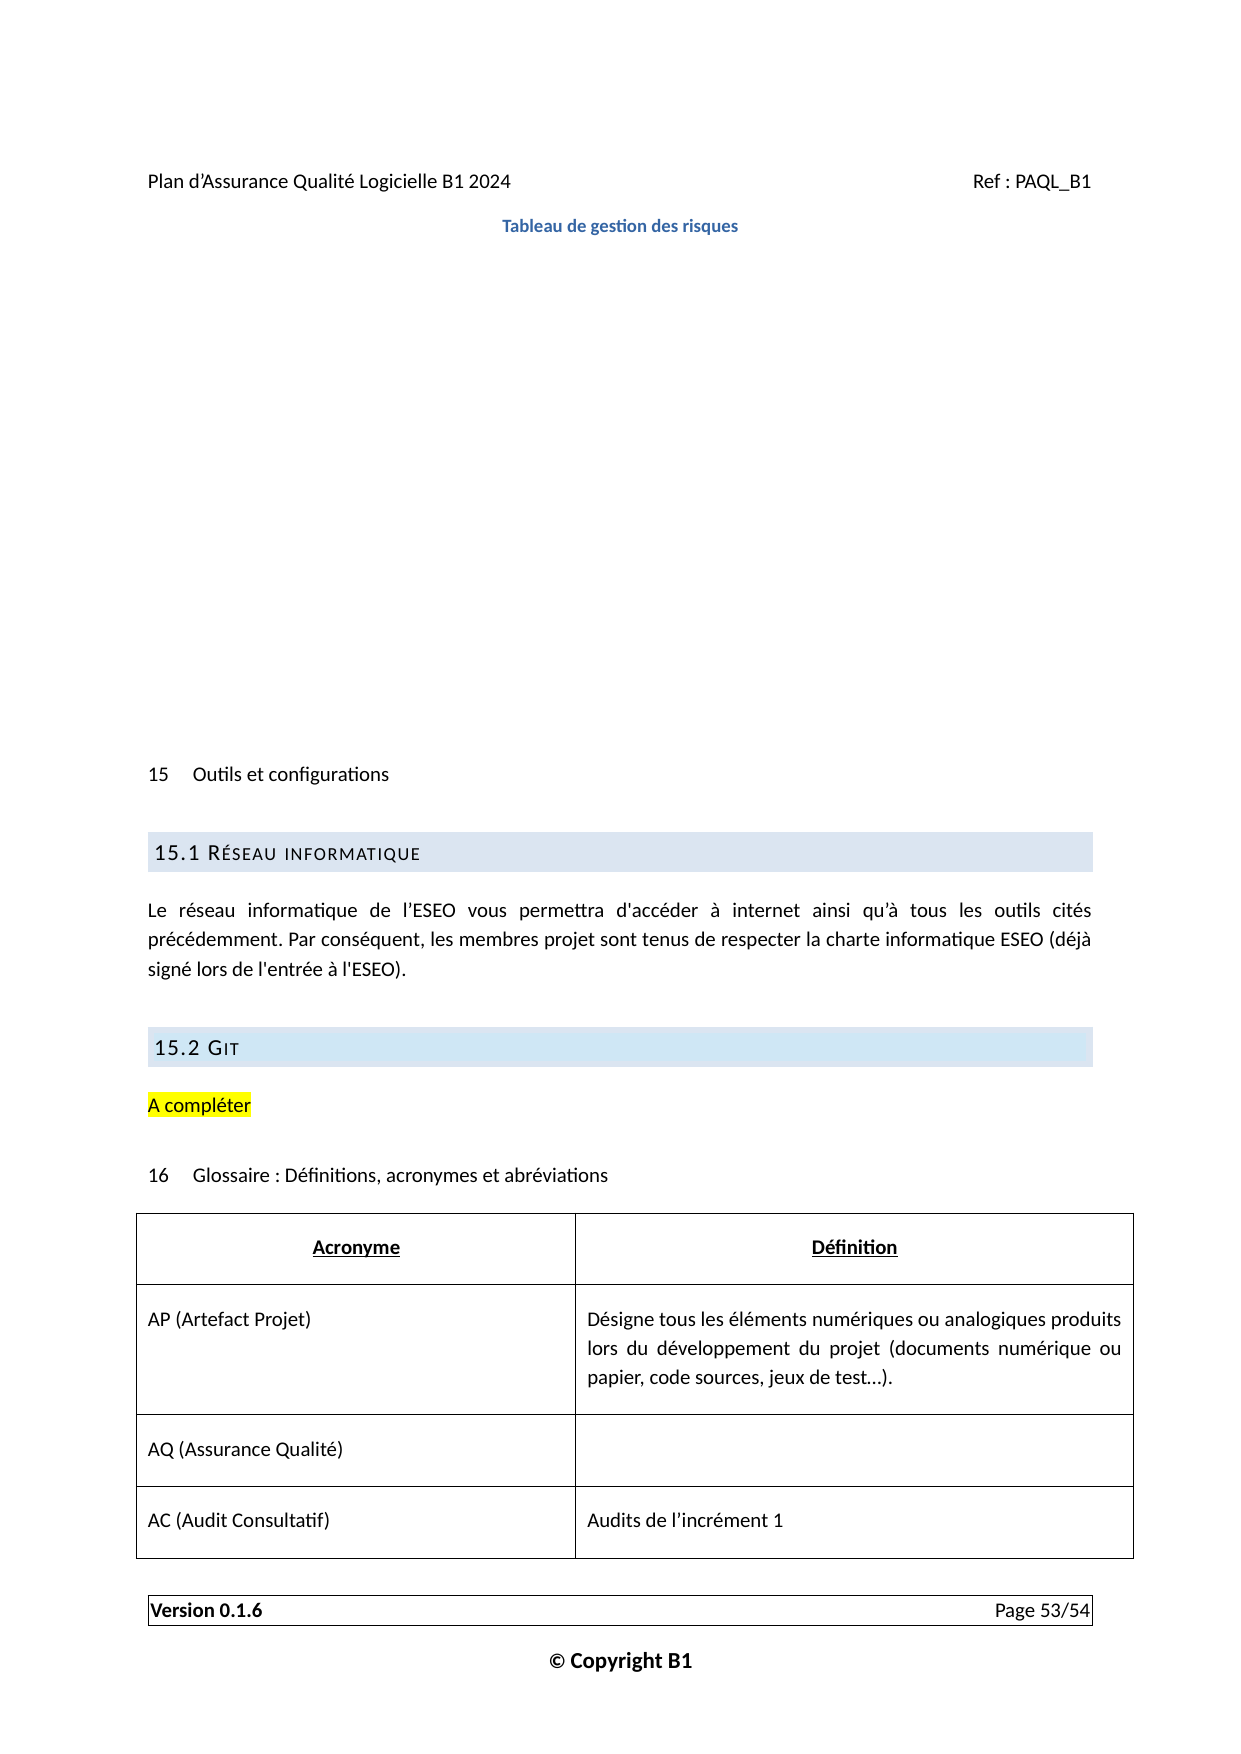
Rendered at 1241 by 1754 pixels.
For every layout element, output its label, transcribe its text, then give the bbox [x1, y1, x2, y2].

list Git [154, 1033, 1086, 1061]
table_cell AC (Audit Consultatif) [137, 1487, 575, 1557]
table_header Acronyme [137, 1214, 575, 1284]
table_cell [576, 1415, 1133, 1486]
table_cell Désigne tous les éléments numériques ou analogiques produits lors du développement du projet (documents numérique ou papier, code sources, jeux de test…). [576, 1285, 1133, 1414]
text Tableau de gestion des risques [148, 215, 1093, 238]
list Glossaire : Définitions, acronymes et abréviations [148, 1163, 1093, 1188]
text Le réseau informatique de l’ESEO vous permettra d'accéder à internet ainsi qu’à tous les outils cités précédemment. Par conséquent, les membres projet sont tenus de respecter la charte informatique ESEO (déjà signé lors de l'entrée à l'ESEO). [148, 897, 1093, 981]
table_cell AQ (Assurance Qualité) [137, 1415, 575, 1486]
list Réseau informatique [154, 838, 1086, 866]
table_header Définition [576, 1214, 1133, 1284]
text A compléter [148, 1092, 1093, 1117]
table_cell AP (Artefact Projet) [137, 1285, 575, 1414]
table_cell Audits de l’incrément 1 [576, 1487, 1133, 1557]
list Outils et configurations [148, 761, 1093, 787]
